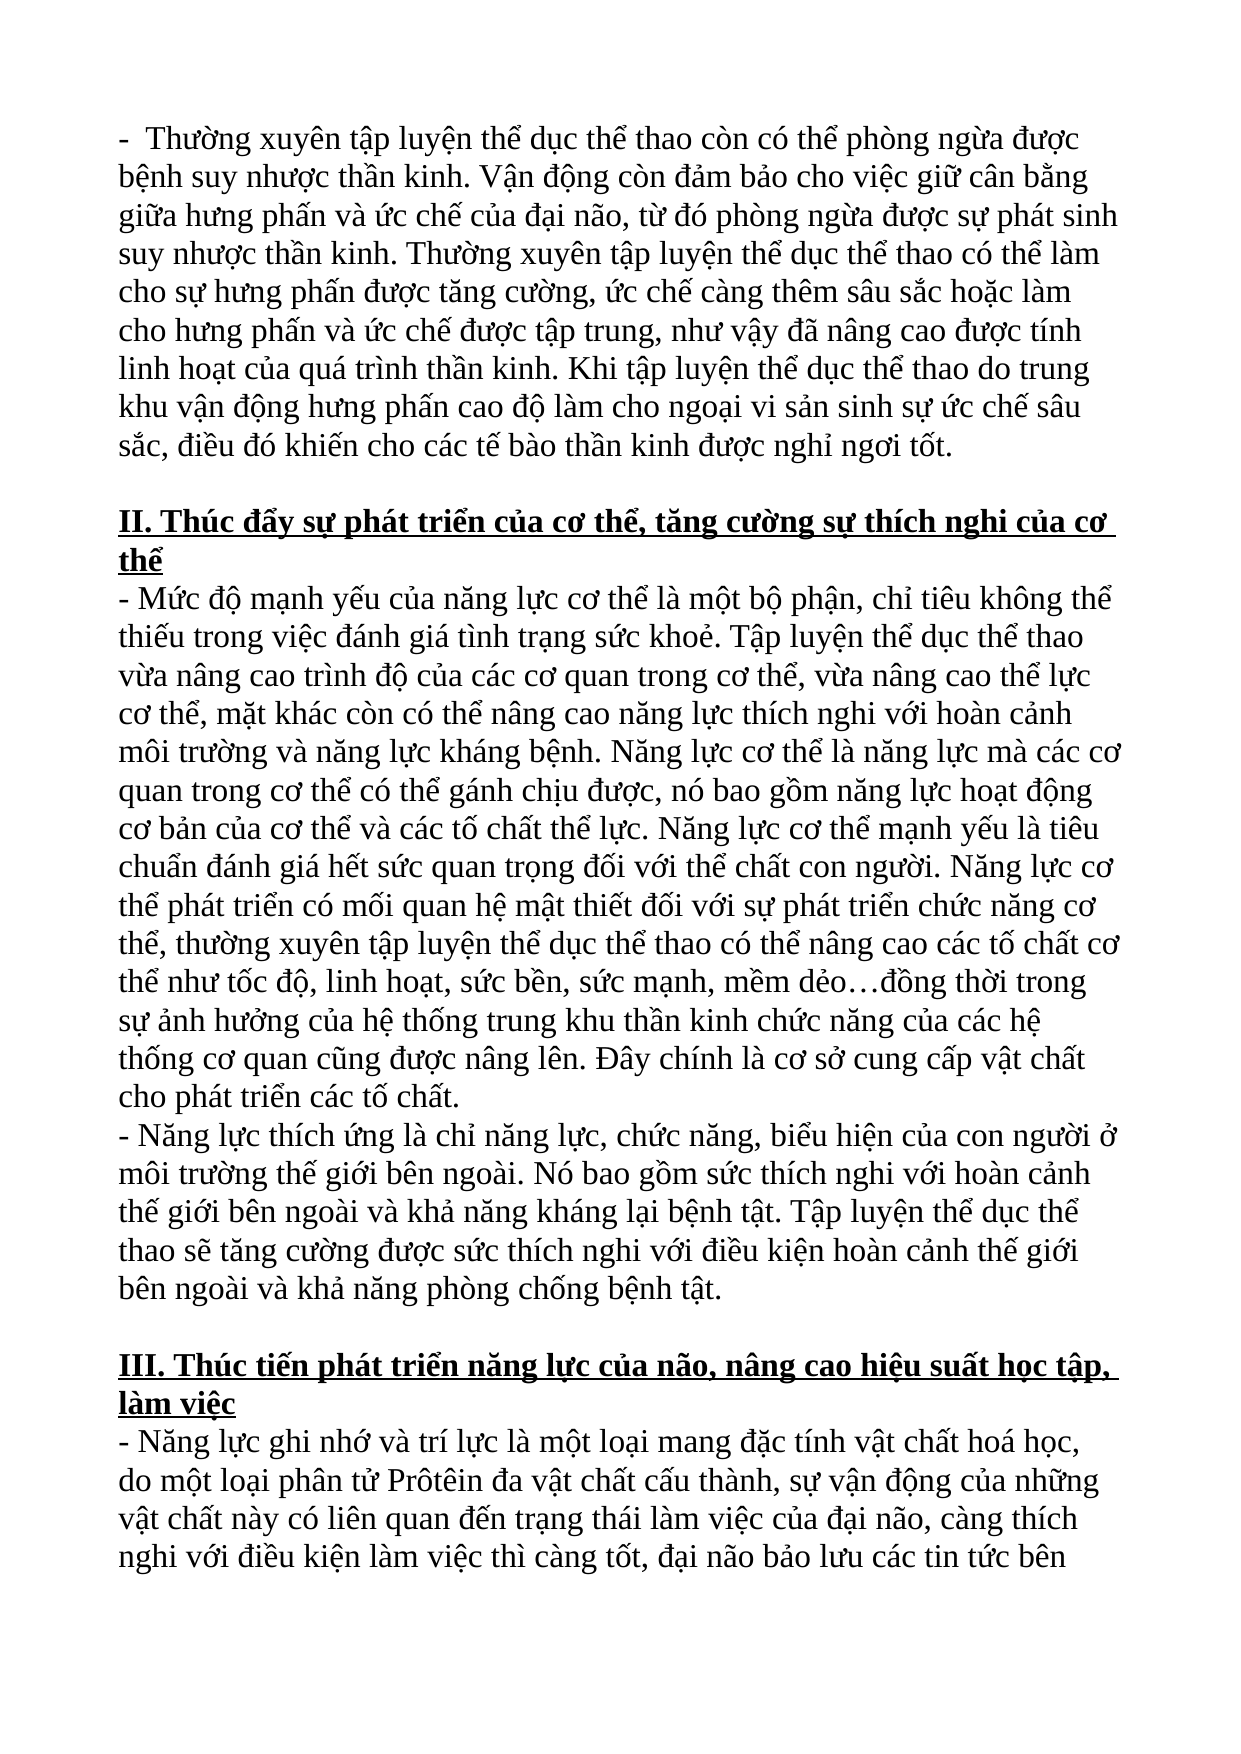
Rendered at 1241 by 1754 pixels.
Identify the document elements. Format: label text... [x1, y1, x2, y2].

text - Mức độ mạnh yếu của năng lực cơ thể là một bộ phận, chỉ tiêu không thể thiếu trong việc đánh giá tình trạng sức khoẻ. Tập luyện thể dục thể thao vừa nâng cao trình độ của các cơ quan trong cơ thể, vừa nâng cao thể lực cơ thể, mặt khác còn có thể nâng cao năng lực thích nghi với hoàn cảnh môi trường và năng lực kháng bệnh. Năng lực cơ thể là năng lực mà các cơ quan trong cơ thể có thể gánh chịu được, nó bao gồm năng lực hoạt động cơ bản của cơ thể và các tố chất thể lực. Năng lực cơ thể mạnh yếu là tiêu chuẩn đánh giá hết sức quan trọng đối với thể chất con người. Năng lực cơ thể phát triển có mối quan hệ mật thiết đối với sự phát triển chức năng cơ thể, thường xuyên tập luyện thể dục thể thao có thể nâng cao các tố chất cơ thể như tốc độ, linh hoạt, sức bền, sức mạnh, mềm dẻo…đồng thời trong sự ảnh hưởng của hệ thống trung khu thần kinh chức năng của các hệ thống cơ quan cũng được nâng lên. Đây chính là cơ sở cung cấp vật chất cho phát triển các tố chất. [118, 578, 1122, 1115]
text II. Thúc đẩy sự phát triển của cơ thể, tăng cường sự thích nghi của cơ thể [118, 501, 1122, 578]
text - Năng lực ghi nhớ và trí lực là một loại mang đặc tính vật chất hoá học, do một loại phân tử Prôtêin đa vật chất cấu thành, sự vận động của những vật chất này có liên quan đến trạng thái làm việc của đại não, càng thích nghi với điều kiện làm việc thì càng tốt, đại não bảo lưu các tin tức bên [118, 1421, 1122, 1575]
text - Thường xuyên tập luyện thể dục thể thao còn có thể phòng ngừa được bệnh suy nhược thần kinh. Vận động còn đảm bảo cho việc giữ cân bằng giữa hưng phấn và ức chế của đại não, từ đó phòng ngừa được sự phát sinh suy nhược thần kinh. Thường xuyên tập luyện thể dục thể thao có thể làm cho sự hưng phấn được tăng cường, ức chế càng thêm sâu sắc hoặc làm cho hưng phấn và ức chế được tập trung, như vậy đã nâng cao được tính linh hoạt của quá trình thần kinh. Khi tập luyện thể dục thể thao do trung khu vận động hưng phấn cao độ làm cho ngoại vi sản sinh sự ức chế sâu sắc, điều đó khiến cho các tế bào thần kinh được nghỉ ngơi tốt. [118, 118, 1122, 463]
text III. Thúc tiến phát triển năng lực của não, nâng cao hiệu suất học tập, làm việc [118, 1345, 1122, 1421]
text - Năng lực thích ứng là chỉ năng lực, chức năng, biểu hiện của con người ở môi trường thế giới bên ngoài. Nó bao gồm sức thích nghi với hoàn cảnh thế giới bên ngoài và khả năng kháng lại bệnh tật. Tập luyện thể dục thể thao sẽ tăng cường được sức thích nghi với điều kiện hoàn cảnh thế giới bên ngoài và khả năng phòng chống bệnh tật. [118, 1115, 1122, 1306]
